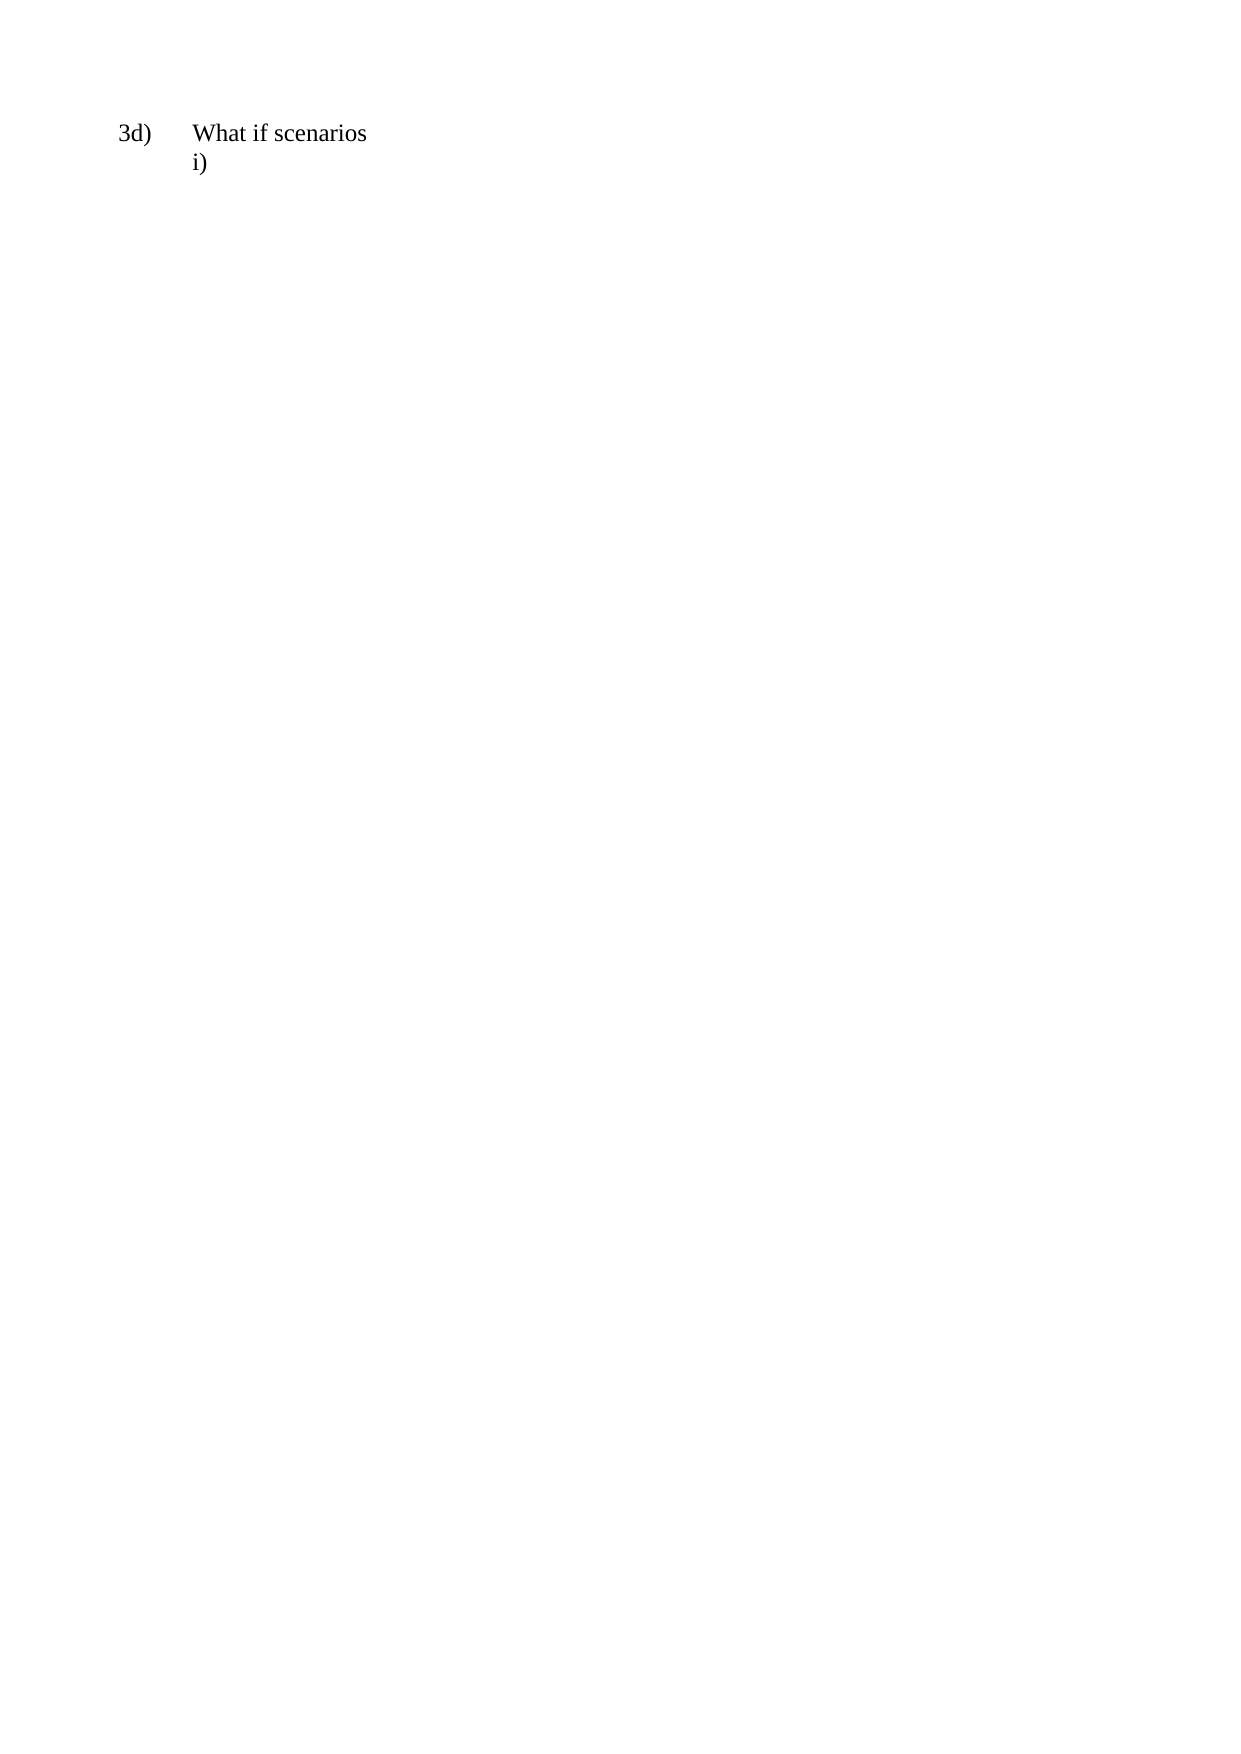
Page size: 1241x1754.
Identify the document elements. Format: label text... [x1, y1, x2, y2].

text 3d) What if scenarios [118, 118, 1122, 147]
text i) [118, 147, 1122, 176]
